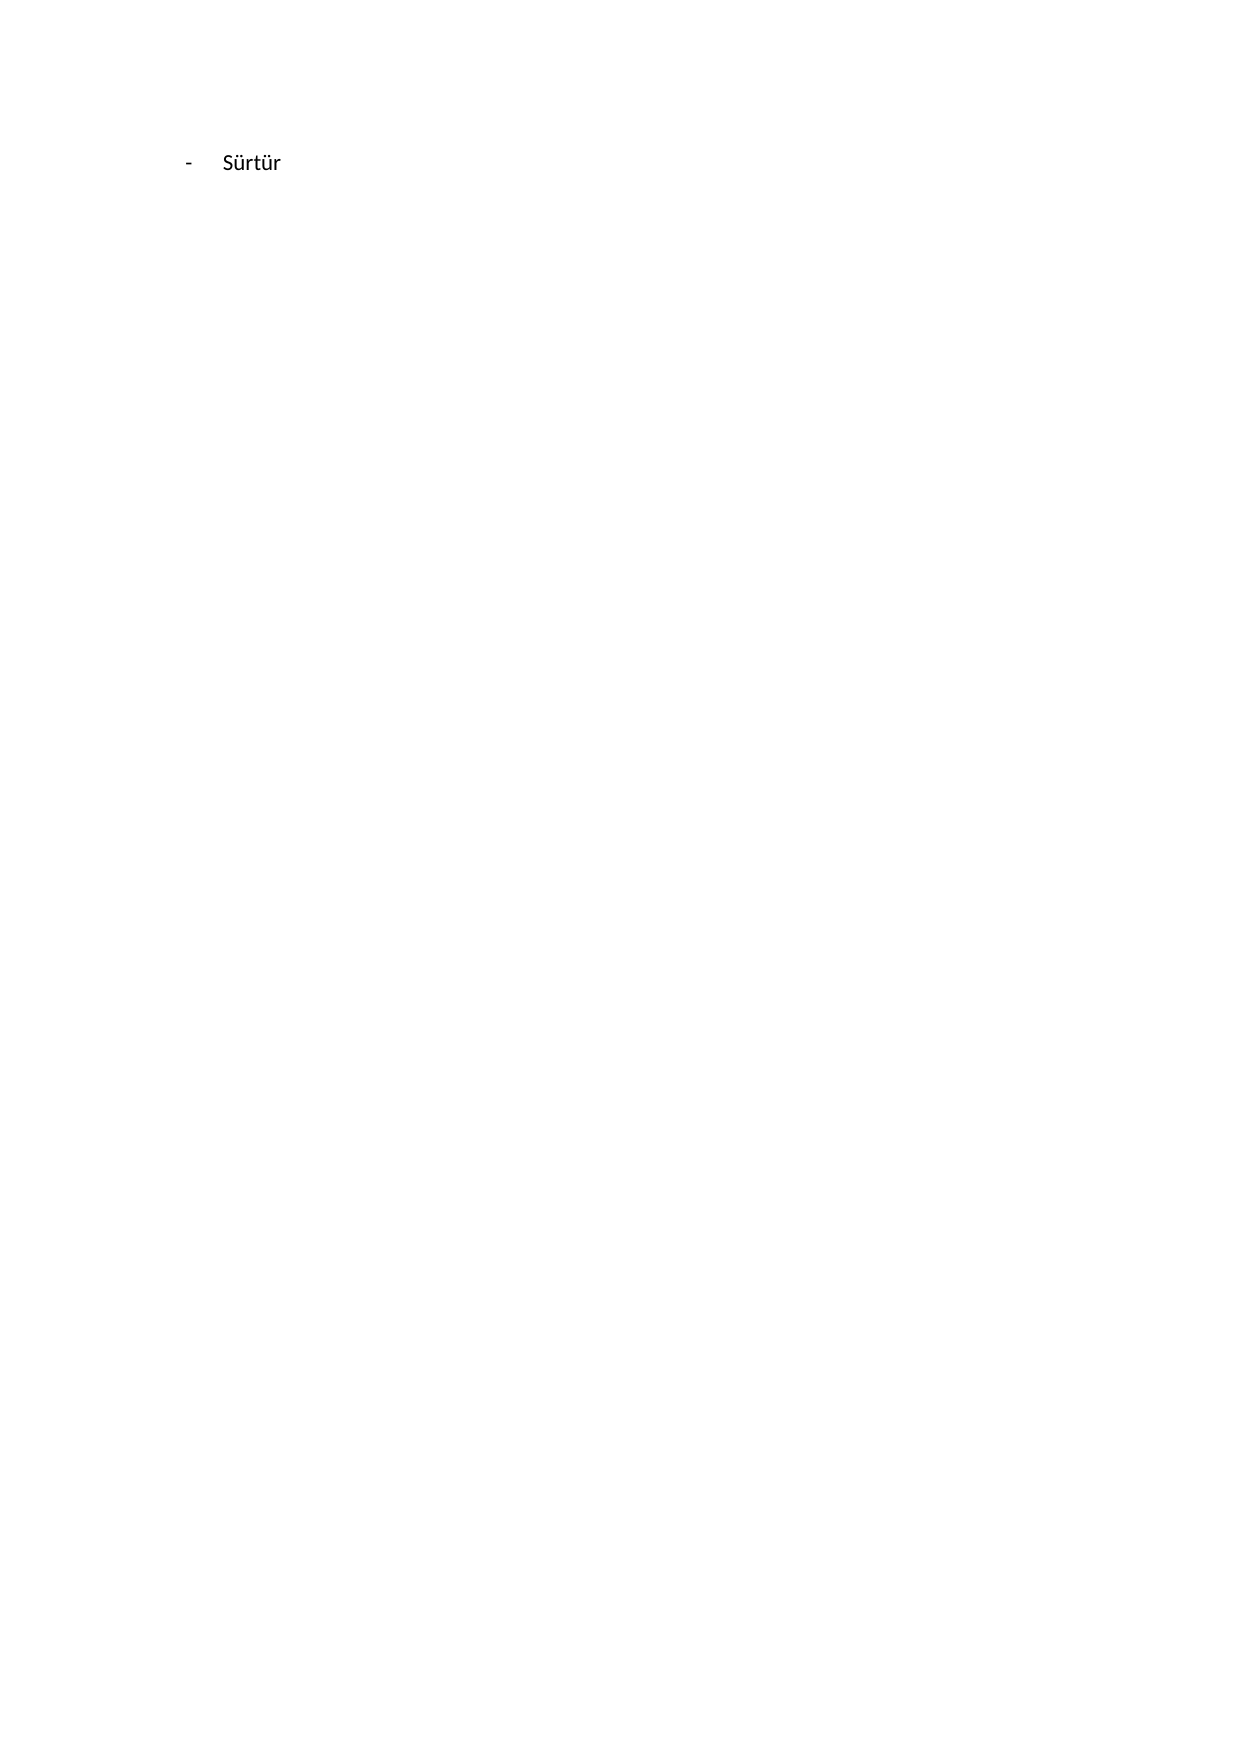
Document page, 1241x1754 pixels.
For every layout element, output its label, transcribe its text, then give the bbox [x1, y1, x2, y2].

list Sürtür [185, 148, 1093, 176]
